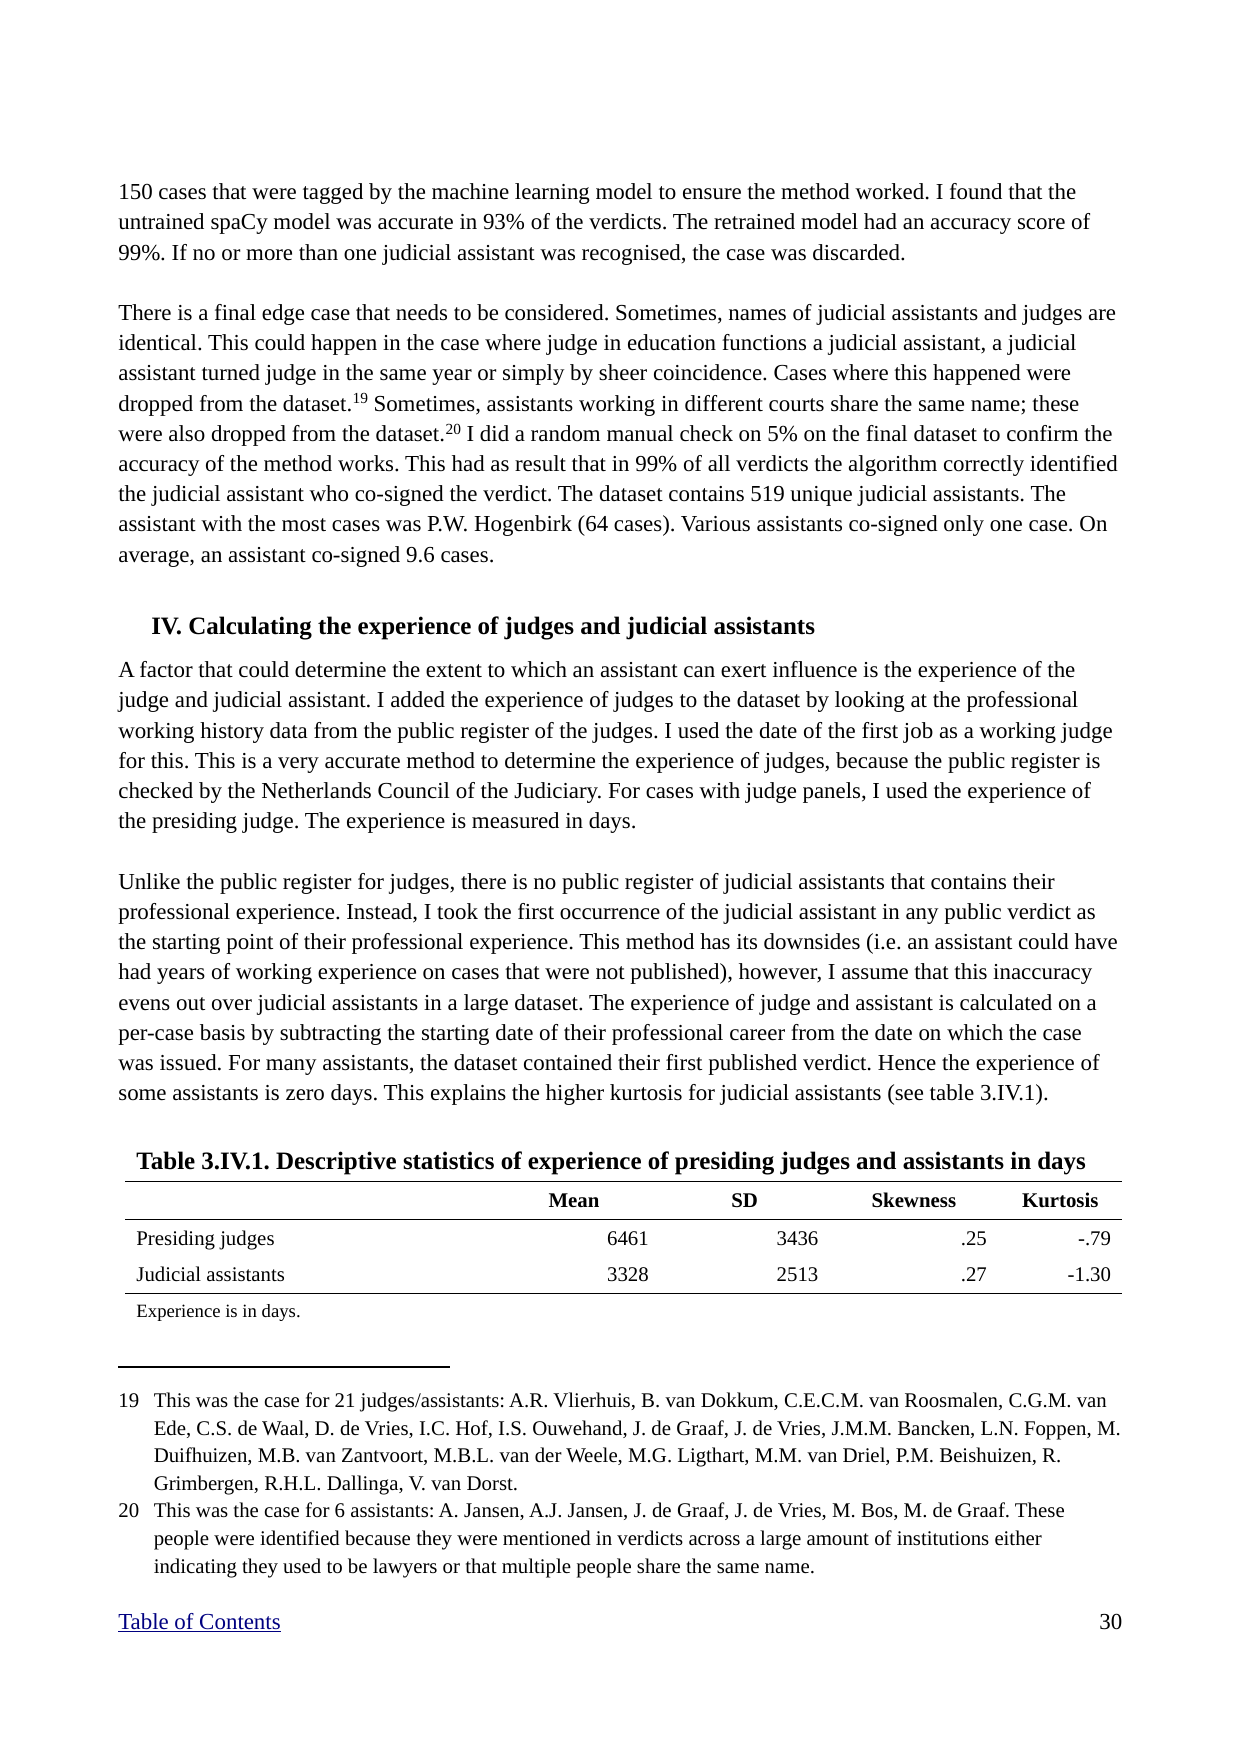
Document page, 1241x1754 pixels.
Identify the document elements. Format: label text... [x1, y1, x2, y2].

table_cell 3328 [488, 1256, 659, 1293]
table_cell Experience is in days. [125, 1294, 1122, 1328]
table_header Table 3.IV.1. Descriptive statistics of experience of presiding judges and assistants in days [125, 1140, 1122, 1181]
table_cell .27 [829, 1256, 998, 1293]
table_cell Mean [488, 1182, 659, 1218]
table_cell Kurtosis [998, 1182, 1122, 1218]
text This was the case for 6 assistants: A. Jansen, A.J. Jansen, J. de Graaf, J. de Vries, M. Bos, M. de Graaf. These people were identified because they were mentioned in verdicts across a large amount of institutions either indicating they used to be lawyers or that multiple people share the same name. [118, 1498, 1122, 1578]
table_cell SD [660, 1182, 829, 1218]
table_cell 6461 [488, 1220, 659, 1256]
subtitle IV. Calculating the experience of judges and judicial assistants [151, 611, 1122, 640]
text This was the case for 21 judges/assistants: A.R. Vlierhuis, B. van Dokkum, C.E.C.M. van Roosmalen, C.G.M. van Ede, C.S. de Waal, D. de Vries, I.C. Hof, I.S. Ouwehand, J. de Graaf, J. de Vries, J.M.M. Bancken, L.N. Foppen, M. Duifhuizen, M.B. van Zantvoort, M.B.L. van der Weele, M.G. Ligthart, M.M. van Driel, P.M. Beishuizen, R. Grimbergen, R.H.L. Dallinga, V. van Dorst. [118, 1388, 1122, 1495]
text 150 cases that were tagged by the machine learning model to ensure the method worked. I found that the untrained spaCy model was accurate in 93% of the verdicts. The retrained model had an accuracy score of 99%. If no or more than one judicial assistant was recognised, the case was discarded. [118, 178, 1122, 265]
text Unlike the public register for judges, there is no public register of judicial assistants that contains their professional experience. Instead, I took the first occurrence of the judicial assistant in any public verdict as the starting point of their professional experience. This method has its downsides (i.e. an assistant could have had years of working experience on cases that were not published), however, I assume that this inaccuracy evens out over judicial assistants in a large dataset. The experience of judge and assistant is calculated on a per-case basis by subtracting the starting date of their professional career from the date on which the case was issued. For many assistants, the dataset contained their first published verdict. Hence the experience of some assistants is zero days. This explains the higher kurtosis for judicial assistants (see table 3.IV.1). [118, 868, 1122, 1106]
table_cell Skewness [829, 1182, 998, 1218]
table_cell .25 [829, 1220, 998, 1256]
text A factor that could determine the extent to which an assistant can exert influence is the experience of the judge and judicial assistant. I added the experience of judges to the dataset by looking at the professional working history data from the public register of the judges. I used the date of the first job as a working judge for this. This is a very accurate method to determine the experience of judges, because the public register is checked by the Netherlands Council of the Judiciary. For cases with judge panels, I used the experience of the presiding judge. The experience is measured in days. [118, 656, 1122, 834]
table_cell Presiding judges [125, 1220, 488, 1256]
table_cell Judicial assistants [125, 1256, 488, 1293]
table_cell -.79 [998, 1220, 1122, 1256]
table_cell -1.30 [998, 1256, 1122, 1293]
table_cell 2513 [660, 1256, 829, 1293]
table_cell [125, 1182, 488, 1218]
table_cell 3436 [660, 1220, 829, 1256]
text There is a final edge case that needs to be considered. Sometimes, names of judicial assistants and judges are identical. This could happen in the case where judge in education functions a judicial assistant, a judicial assistant turned judge in the same year or simply by sheer coincidence. Cases where this happened were dropped from the dataset. Sometimes, assistants working in different courts share the same name; these were also dropped from the dataset. I did a random manual check on 5% on the final dataset to confirm the accuracy of the method works. This had as result that in 99% of all verdicts the algorithm correctly identified the judicial assistant who co-signed the verdict. The dataset contains 519 unique judicial assistants. The assistant with the most cases was P.W. Hogenbirk (64 cases). Various assistants co-signed only one case. On average, an assistant co-signed 9.6 cases. [118, 299, 1122, 567]
